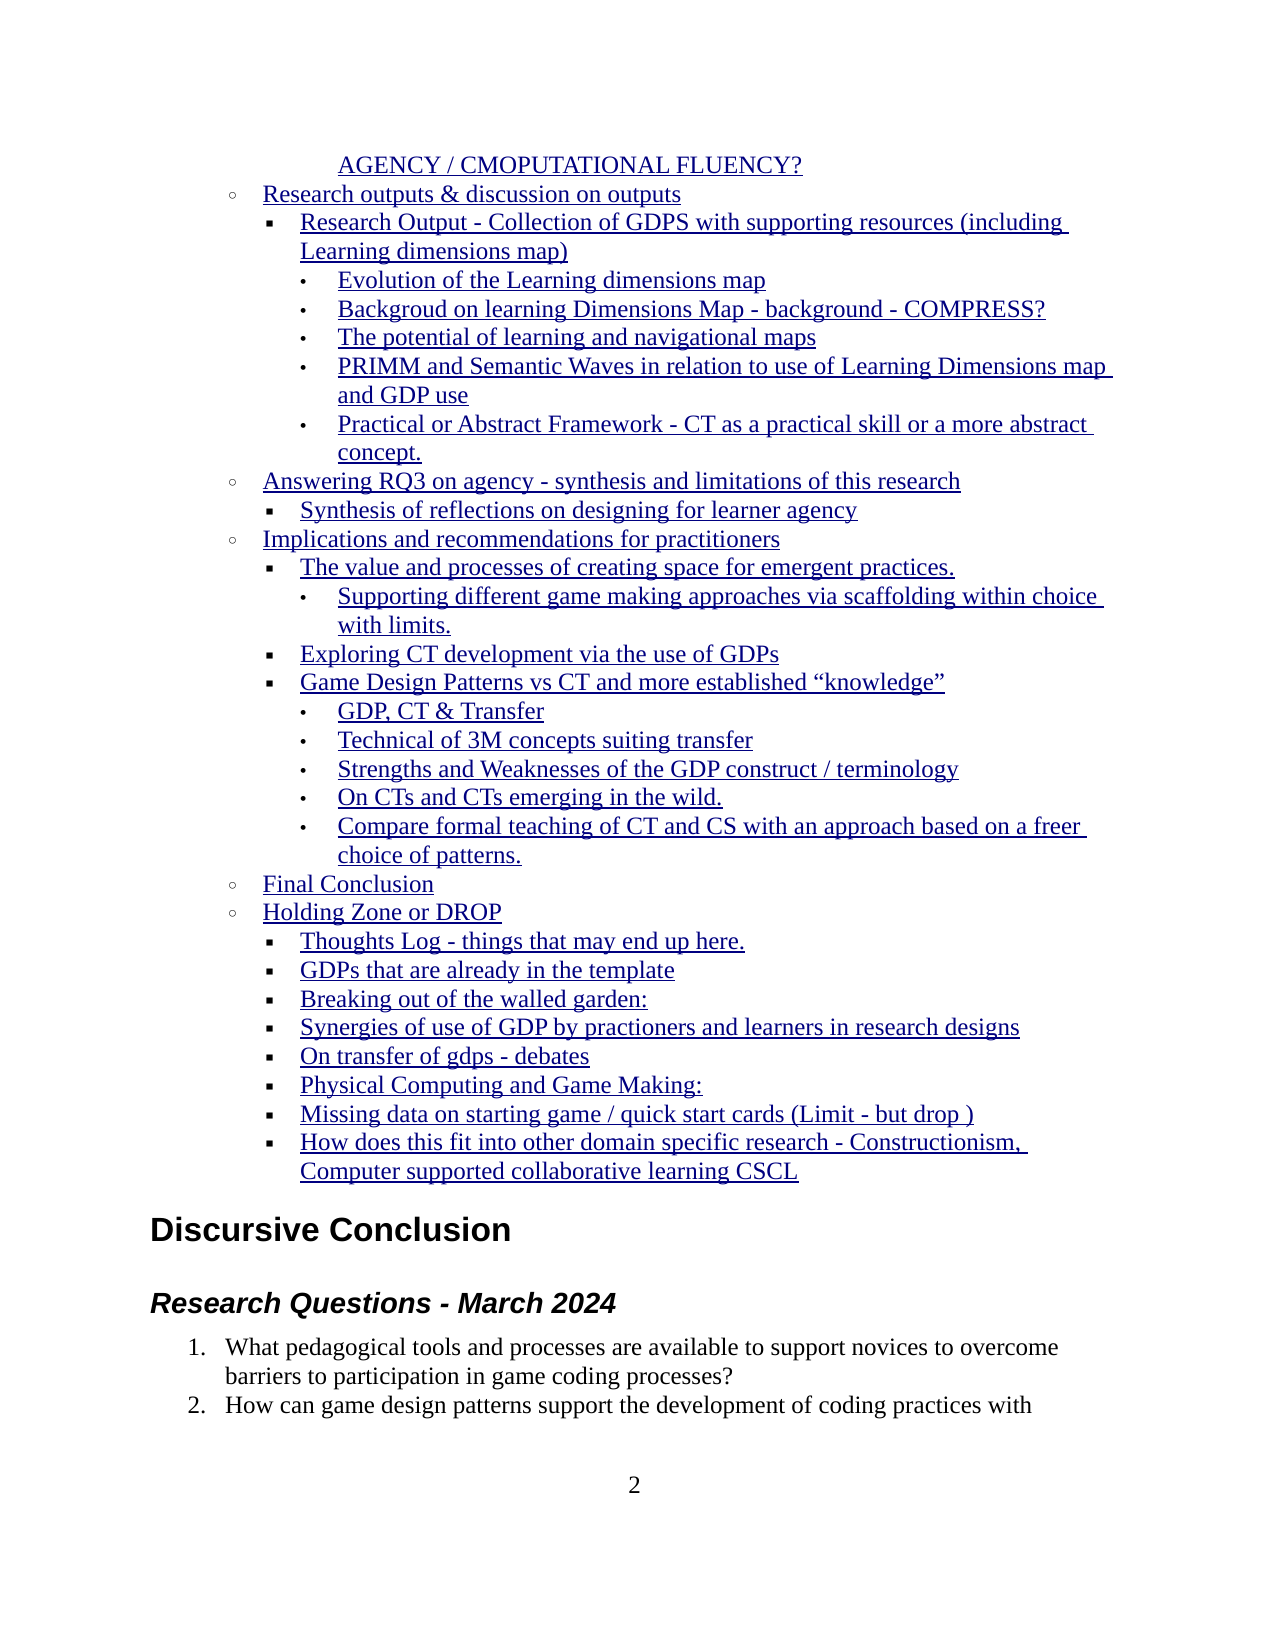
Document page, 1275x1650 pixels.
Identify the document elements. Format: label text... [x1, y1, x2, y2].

list Strengths and Weaknesses of the GDP construct / terminology [300, 754, 1125, 782]
list On transfer of gdps - debates [262, 1041, 1125, 1070]
subtitle Research Questions - March 2024 [150, 1286, 1125, 1320]
list The value and processes of creating space for emergent practices. [262, 552, 1125, 581]
list Physical Computing and Game Making: [262, 1070, 1125, 1099]
list Missing data on starting game / quick start cards (Limit - but drop ) [262, 1099, 1125, 1127]
list AGENCY / CMOPUTATIONAL FLUENCY? [300, 150, 1125, 179]
list Research outputs & discussion on outputs [225, 179, 1125, 207]
list Exploring CT development via the use of GDPs [262, 639, 1125, 667]
list On CTs and CTs emerging in the wild. [300, 782, 1125, 811]
list Game Design Patterns vs CT and more established “knowledge” [262, 667, 1125, 696]
list GDPs that are already in the template [262, 955, 1125, 984]
list Backgroud on learning Dimensions Map - background - COMPRESS? [300, 294, 1125, 322]
list Synthesis of reflections on designing for learner agency [262, 495, 1125, 524]
list Compare formal teaching of CT and CS with an approach based on a freer choice of patterns. [300, 811, 1125, 869]
list Holding Zone or DROP [225, 897, 1125, 926]
list How can game design patterns support the development of coding practices with [187, 1390, 1125, 1418]
list Research Output - Collection of GDPS with supporting resources (including Learning dimensions map) [262, 207, 1125, 265]
list Thoughts Log - things that may end up here. [262, 926, 1125, 955]
list Supporting different game making approaches via scaffolding within choice with limits. [300, 581, 1125, 639]
list Implications and recommendations for practitioners [225, 524, 1125, 552]
list Final Conclusion [225, 869, 1125, 897]
list What pedagogical tools and processes are available to support novices to overcome barriers to participation in game coding processes? [187, 1332, 1125, 1390]
list Evolution of the Learning dimensions map [300, 265, 1125, 294]
list Practical or Abstract Framework - CT as a practical skill or a more abstract concept. [300, 409, 1125, 466]
list GDP, CT & Transfer [300, 696, 1125, 725]
list Breaking out of the walled garden: [262, 984, 1125, 1012]
list Synergies of use of GDP by practioners and learners in research designs [262, 1012, 1125, 1041]
list Technical of 3M concepts suiting transfer [300, 725, 1125, 754]
list Answering RQ3 on agency - synthesis and limitations of this research [225, 466, 1125, 495]
list The potential of learning and navigational maps [300, 322, 1125, 351]
subtitle Discursive Conclusion [150, 1210, 1125, 1249]
list How does this fit into other domain specific research - Constructionism, Computer supported collaborative learning CSCL [262, 1127, 1125, 1185]
list PRIMM and Semantic Waves in relation to use of Learning Dimensions map and GDP use [300, 351, 1125, 409]
